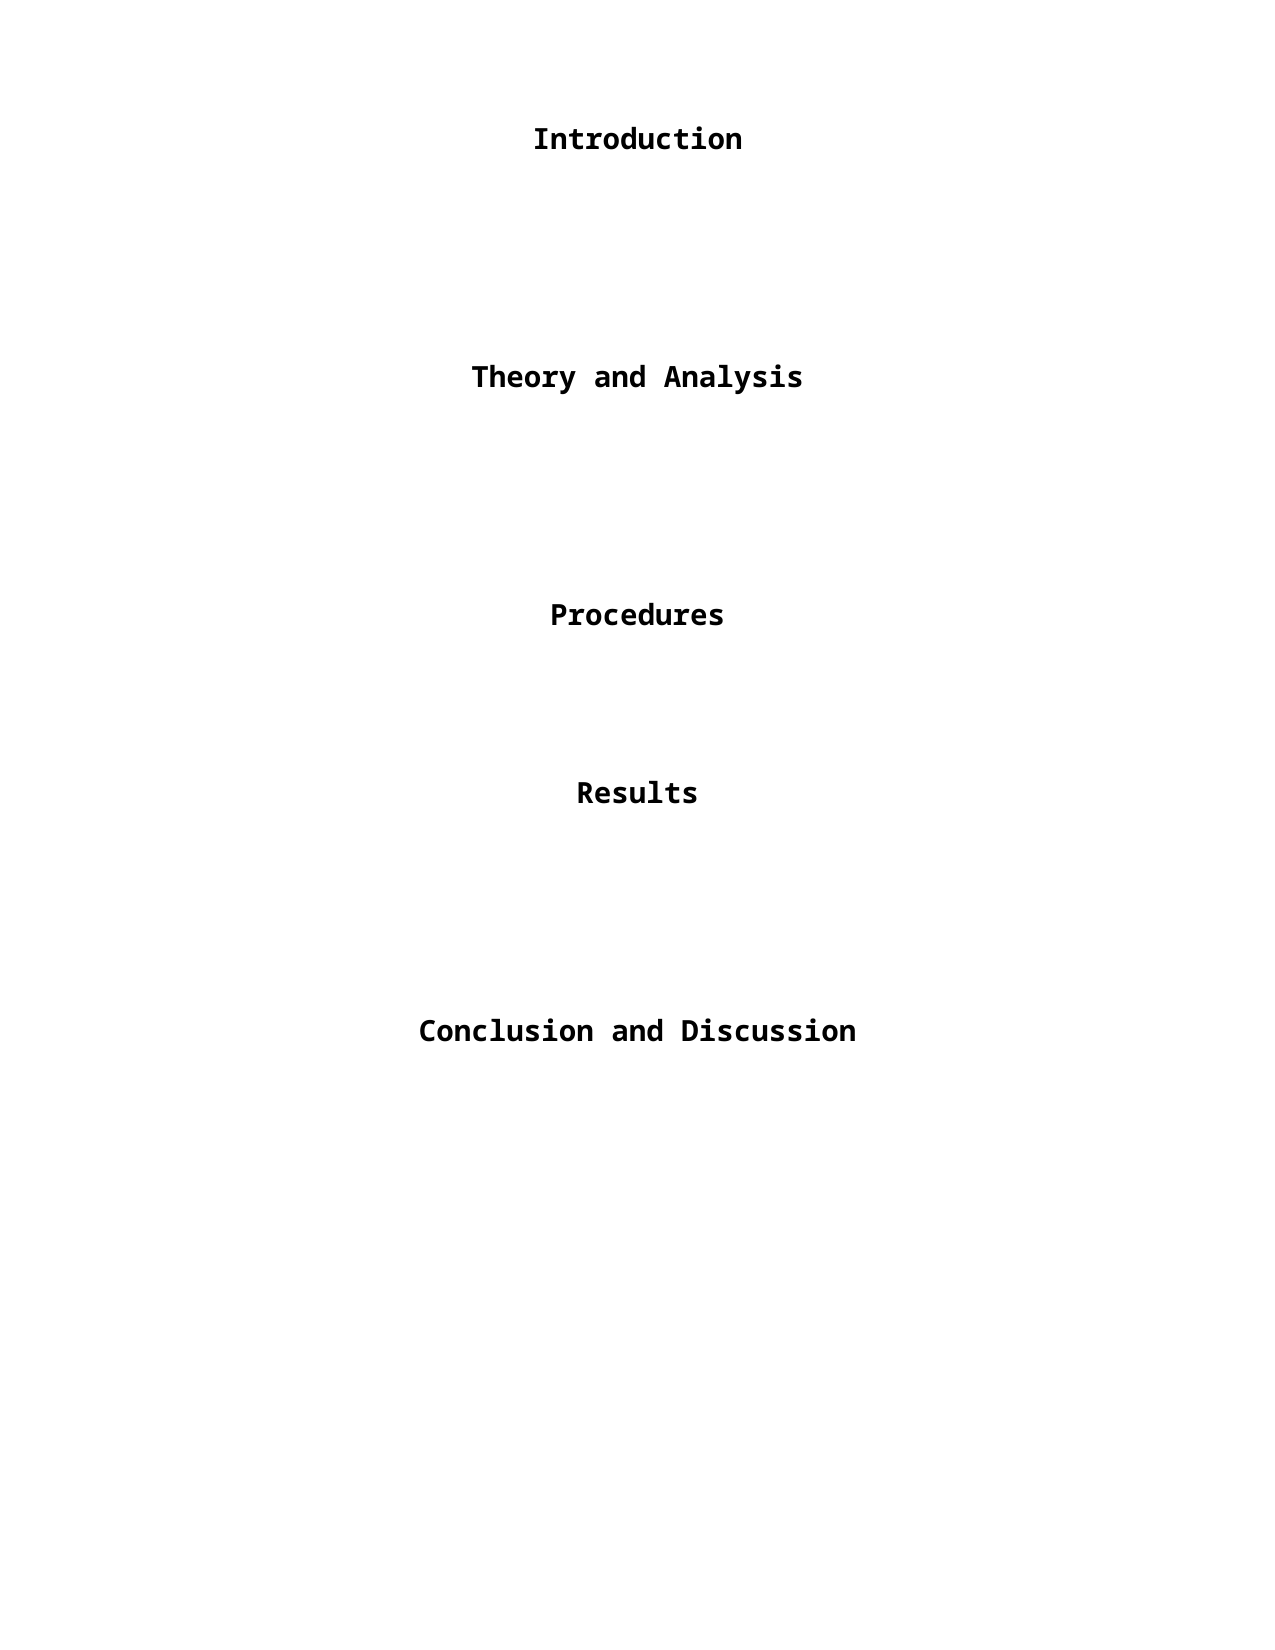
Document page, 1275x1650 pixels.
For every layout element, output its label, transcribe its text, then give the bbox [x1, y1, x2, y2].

text Procedures [118, 594, 1157, 634]
text Theory and Analysis [118, 356, 1157, 396]
text Results [118, 772, 1157, 812]
text Conclusion and Discussion [118, 1010, 1157, 1050]
text Introduction [118, 118, 1157, 158]
